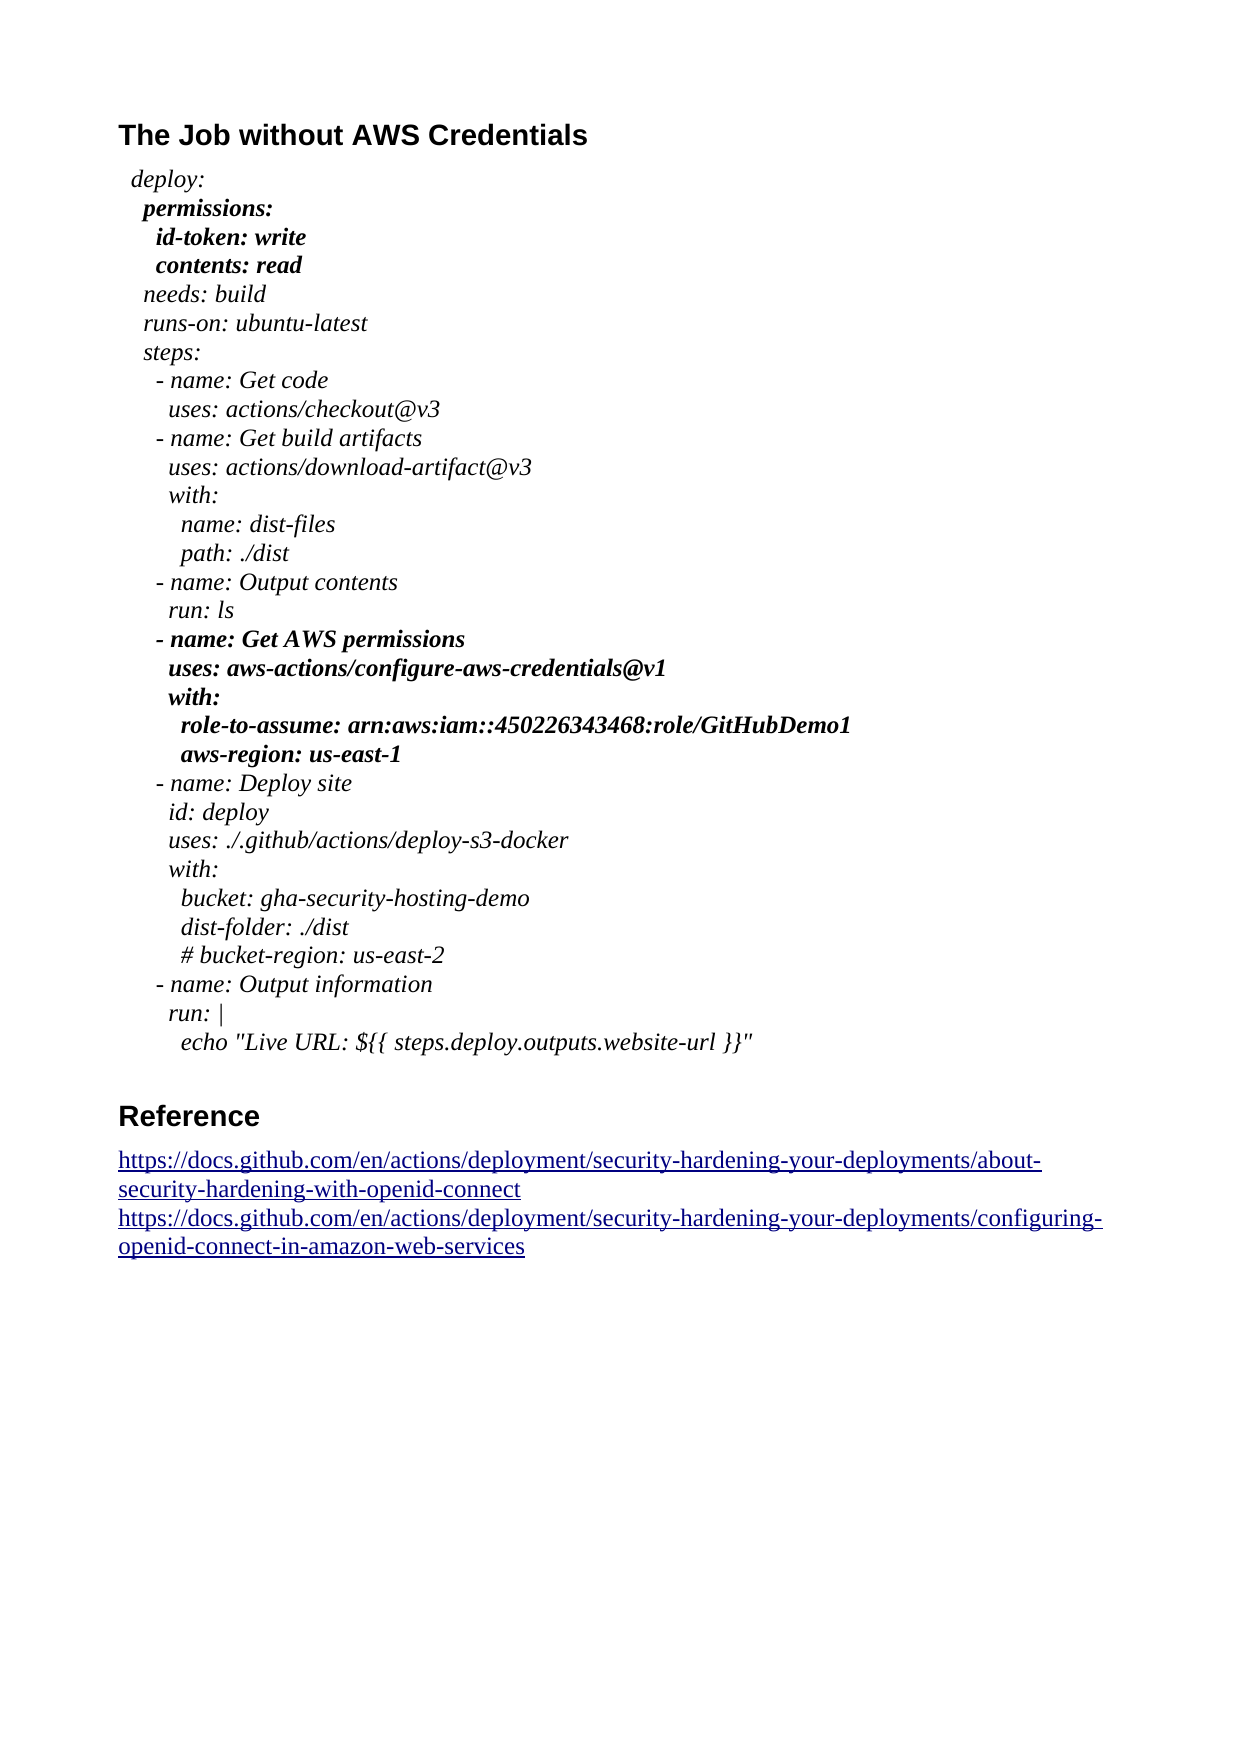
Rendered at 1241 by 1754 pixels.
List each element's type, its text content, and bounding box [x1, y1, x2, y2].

text - name: Deploy site [118, 768, 1122, 797]
text - name: Get AWS permissions [118, 624, 1122, 653]
text path: ./dist [118, 538, 1122, 567]
subtitle The Job without AWS Credentials [118, 118, 1122, 152]
text - name: Output contents [118, 567, 1122, 596]
text permissions: [118, 193, 1122, 222]
text - name: Get build artifacts [118, 423, 1122, 452]
text uses: actions/checkout@v3 [118, 394, 1122, 423]
text needs: build [118, 279, 1122, 308]
text with: [118, 481, 1122, 509]
text steps: [118, 337, 1122, 366]
subtitle Reference [118, 1099, 1122, 1133]
text https://docs.github.com/en/actions/deployment/security-hardening-your-deployments/about-security-hardening-with-openid-connect [118, 1145, 1122, 1203]
text aws-region: us-east-1 [118, 739, 1122, 768]
text uses: actions/download-artifact@v3 [118, 452, 1122, 481]
text - name: Get code [118, 366, 1122, 394]
text name: dist-files [118, 509, 1122, 538]
text - name: Output information [118, 969, 1122, 998]
text with: [118, 854, 1122, 883]
text uses: aws-actions/configure-aws-credentials@v1 [118, 653, 1122, 682]
text run: | [118, 998, 1122, 1027]
text id: deploy [118, 797, 1122, 826]
text dist-folder: ./dist [118, 912, 1122, 941]
text id-token: write [118, 222, 1122, 251]
text with: [118, 682, 1122, 711]
text echo "Live URL: ${{ steps.deploy.outputs.website-url }}" [118, 1027, 1122, 1056]
text bucket: gha-security-hosting-demo [118, 883, 1122, 912]
text run: ls [118, 596, 1122, 624]
text https://docs.github.com/en/actions/deployment/security-hardening-your-deployments/configuring-openid-connect-in-amazon-web-services [118, 1203, 1122, 1260]
text uses: ./.github/actions/deploy-s3-docker [118, 826, 1122, 854]
text deploy: [118, 164, 1122, 193]
text contents: read [118, 251, 1122, 279]
text runs-on: ubuntu-latest [118, 308, 1122, 337]
text # bucket-region: us-east-2 [118, 941, 1122, 969]
text role-to-assume: arn:aws:iam::450226343468:role/GitHubDemo1 [118, 711, 1122, 739]
